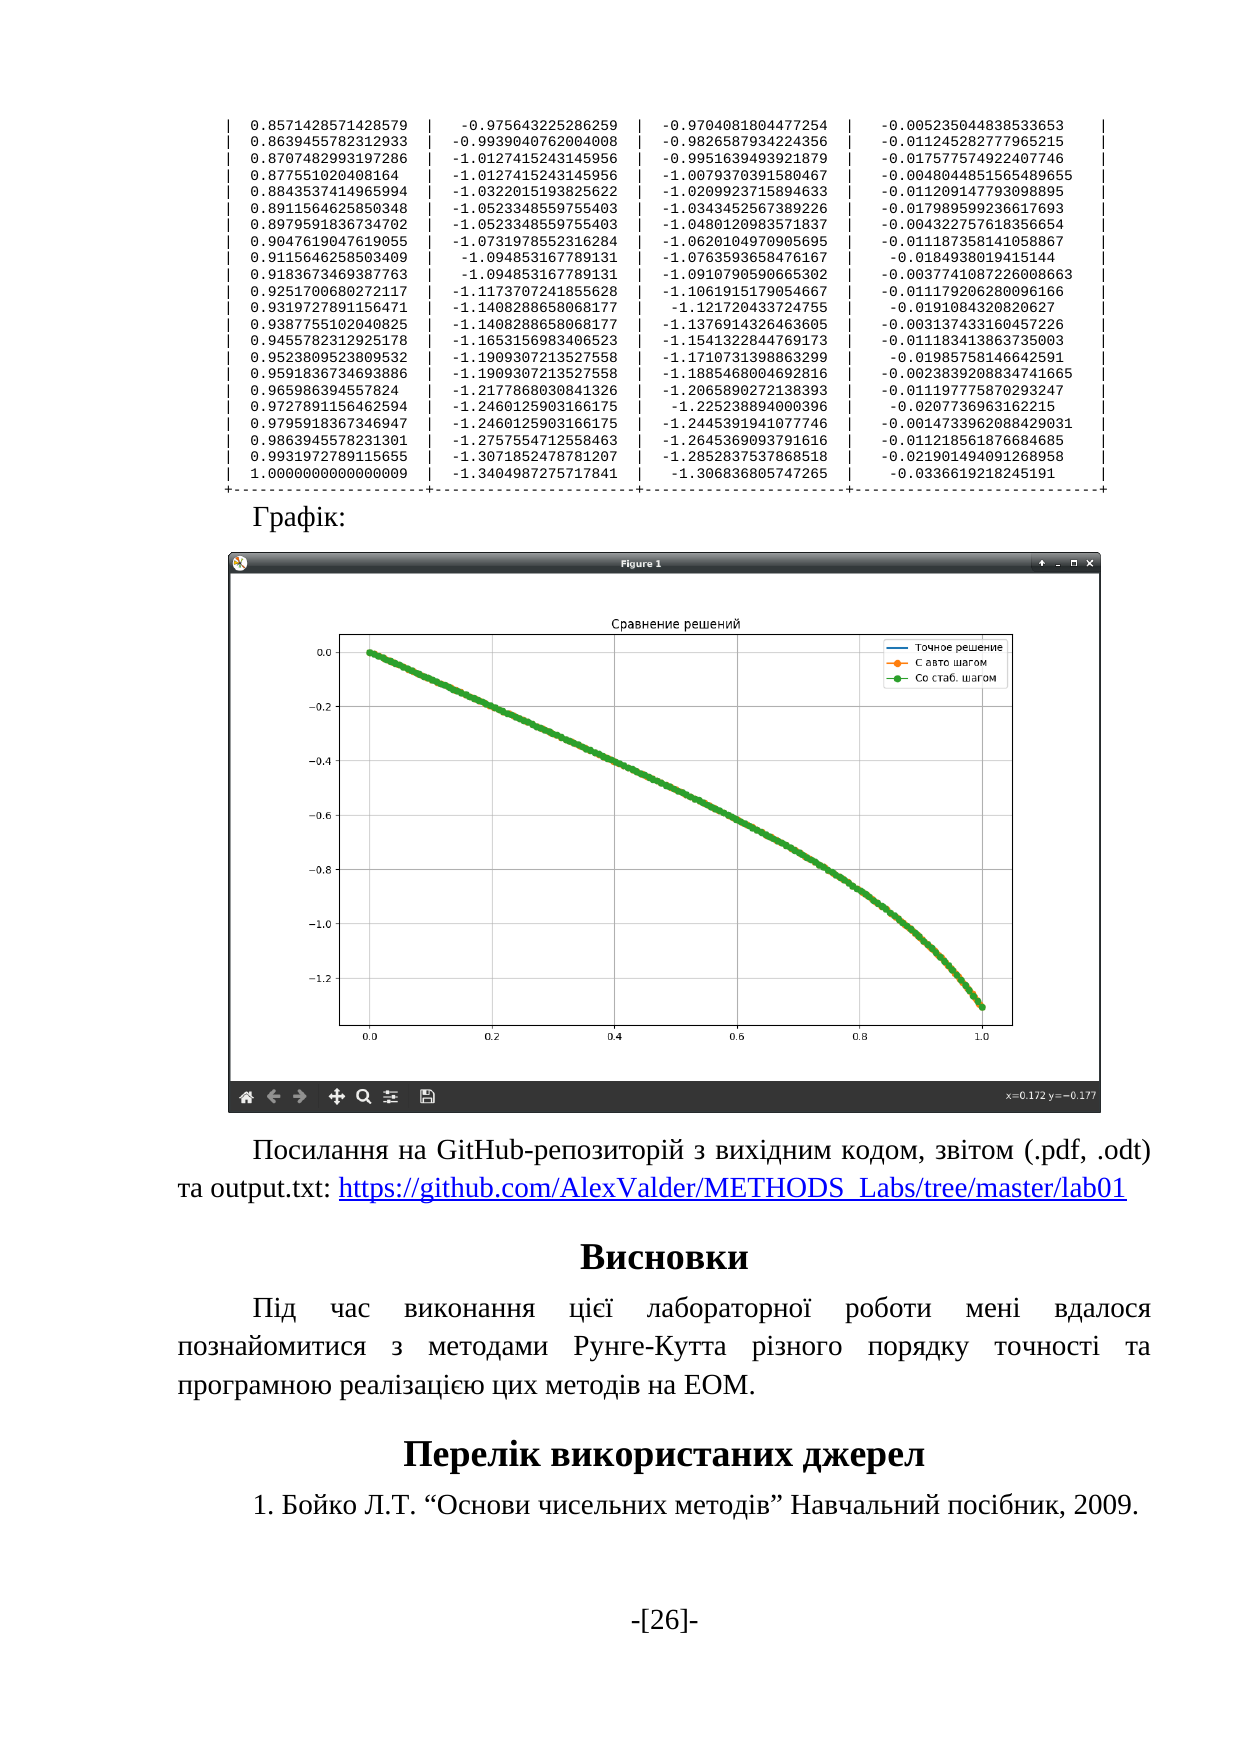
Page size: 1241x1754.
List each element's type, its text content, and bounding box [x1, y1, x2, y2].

subtitle Перелік використаних джерел [177, 1431, 1152, 1474]
text | 0.9183673469387763 | -1.094853167789131 | -1.0910790590665302 | -0.0037741087226008663 | [224, 267, 1152, 284]
text | 0.9387755102040825 | -1.1408288658068177 | -1.1376914326463605 | -0.003137433160457226 | [224, 317, 1152, 333]
text | 0.8979591836734702 | -1.0523348559755403 | -1.0480120983571837 | -0.004322757618356654 | [224, 217, 1152, 234]
text | 0.9319727891156471 | -1.1408288658068177 | -1.121720433724755 | -0.0191084320820627 | [224, 300, 1152, 317]
text | 0.8911564625850348 | -1.0523348559755403 | -1.0343452567389226 | -0.017989599236617693 | [224, 201, 1152, 217]
text | 1.0000000000000009 | -1.3404987275717841 | -1.306836805747265 | -0.0336619218245191 | [224, 466, 1152, 482]
subtitle Висновки [177, 1234, 1152, 1277]
text | 0.9455782312925178 | -1.1653156983406523 | -1.1541322844769173 | -0.011183413863735003 | [224, 333, 1152, 350]
text | 0.8707482993197286 | -1.0127415243145956 | -0.9951639493921879 | -0.017577574922407746 | [224, 151, 1152, 168]
text | 0.9931972789115655 | -1.3071852478781207 | -1.2852837537868518 | -0.021901494091268958 | [224, 449, 1152, 466]
text | 0.9591836734693886 | -1.1909307213527558 | -1.1885468004692816 | -0.0023839208834741665 | [224, 367, 1152, 383]
text | 0.965986394557824 | -1.2177868030841326 | -1.2065890272138393 | -0.011197775870293247 | [224, 383, 1152, 400]
text Графік: [177, 499, 1152, 533]
text | 0.9795918367346947 | -1.2460125903166175 | -1.2445391941077746 | -0.0014733962088429031 | [224, 416, 1152, 433]
text | 0.8843537414965994 | -1.0322015193825622 | -1.0209923715894633 | -0.011209147793098895 | [224, 184, 1152, 201]
text Під час виконання цієї лабораторної роботи мені вдалося познайомитися з методами Рунге-Кутта різного порядку точності та програмною реалізацією цих методів на ЕОМ. [177, 1290, 1152, 1401]
text Посилання на GitHub-репозиторій з вихідним кодом, звітом (.pdf, .odt) та output.txt: https://github.com/AlexValder/METHODS_Labs/tree/master/lab01 [177, 1132, 1152, 1204]
text | 0.8571428571428579 | -0.975643225286259 | -0.9704081804477254 | -0.005235044838533653 | [224, 118, 1152, 135]
text | 0.8639455782312933 | -0.9939040762004008 | -0.9826587934224356 | -0.011245282777965215 | [224, 135, 1152, 151]
text | 0.9727891156462594 | -1.2460125903166175 | -1.225238894000396 | -0.0207736963162215 | [224, 400, 1152, 416]
text | 0.9863945578231301 | -1.2757554712558463 | -1.2645369093791616 | -0.011218561876684685 | [224, 433, 1152, 449]
text | 0.9047619047619055 | -1.0731978552316284 | -1.0620104970905695 | -0.011187358141058867 | [224, 234, 1152, 251]
text 1. Бойко Л.Т. “Основи чисельних методів” Навчальний посібник, 2009. [177, 1487, 1152, 1520]
text | 0.9523809523809532 | -1.1909307213527558 | -1.1710731398863299 | -0.01985758146642591 | [224, 350, 1152, 367]
text | 0.9115646258503409 | -1.094853167789131 | -1.0763593658476167 | -0.0184938019415144 | [224, 251, 1152, 267]
text | 0.9251700680272117 | -1.1173707241855628 | -1.1061915179054667 | -0.011179206280096166 | [224, 284, 1152, 300]
text | 0.877551020408164 | -1.0127415243145956 | -1.0079370391580467 | -0.0048044851565489655 | [224, 168, 1152, 184]
text +----------------------+-----------------------+-----------------------+----------------------------+ [224, 482, 1152, 499]
picture [228, 552, 1101, 1113]
